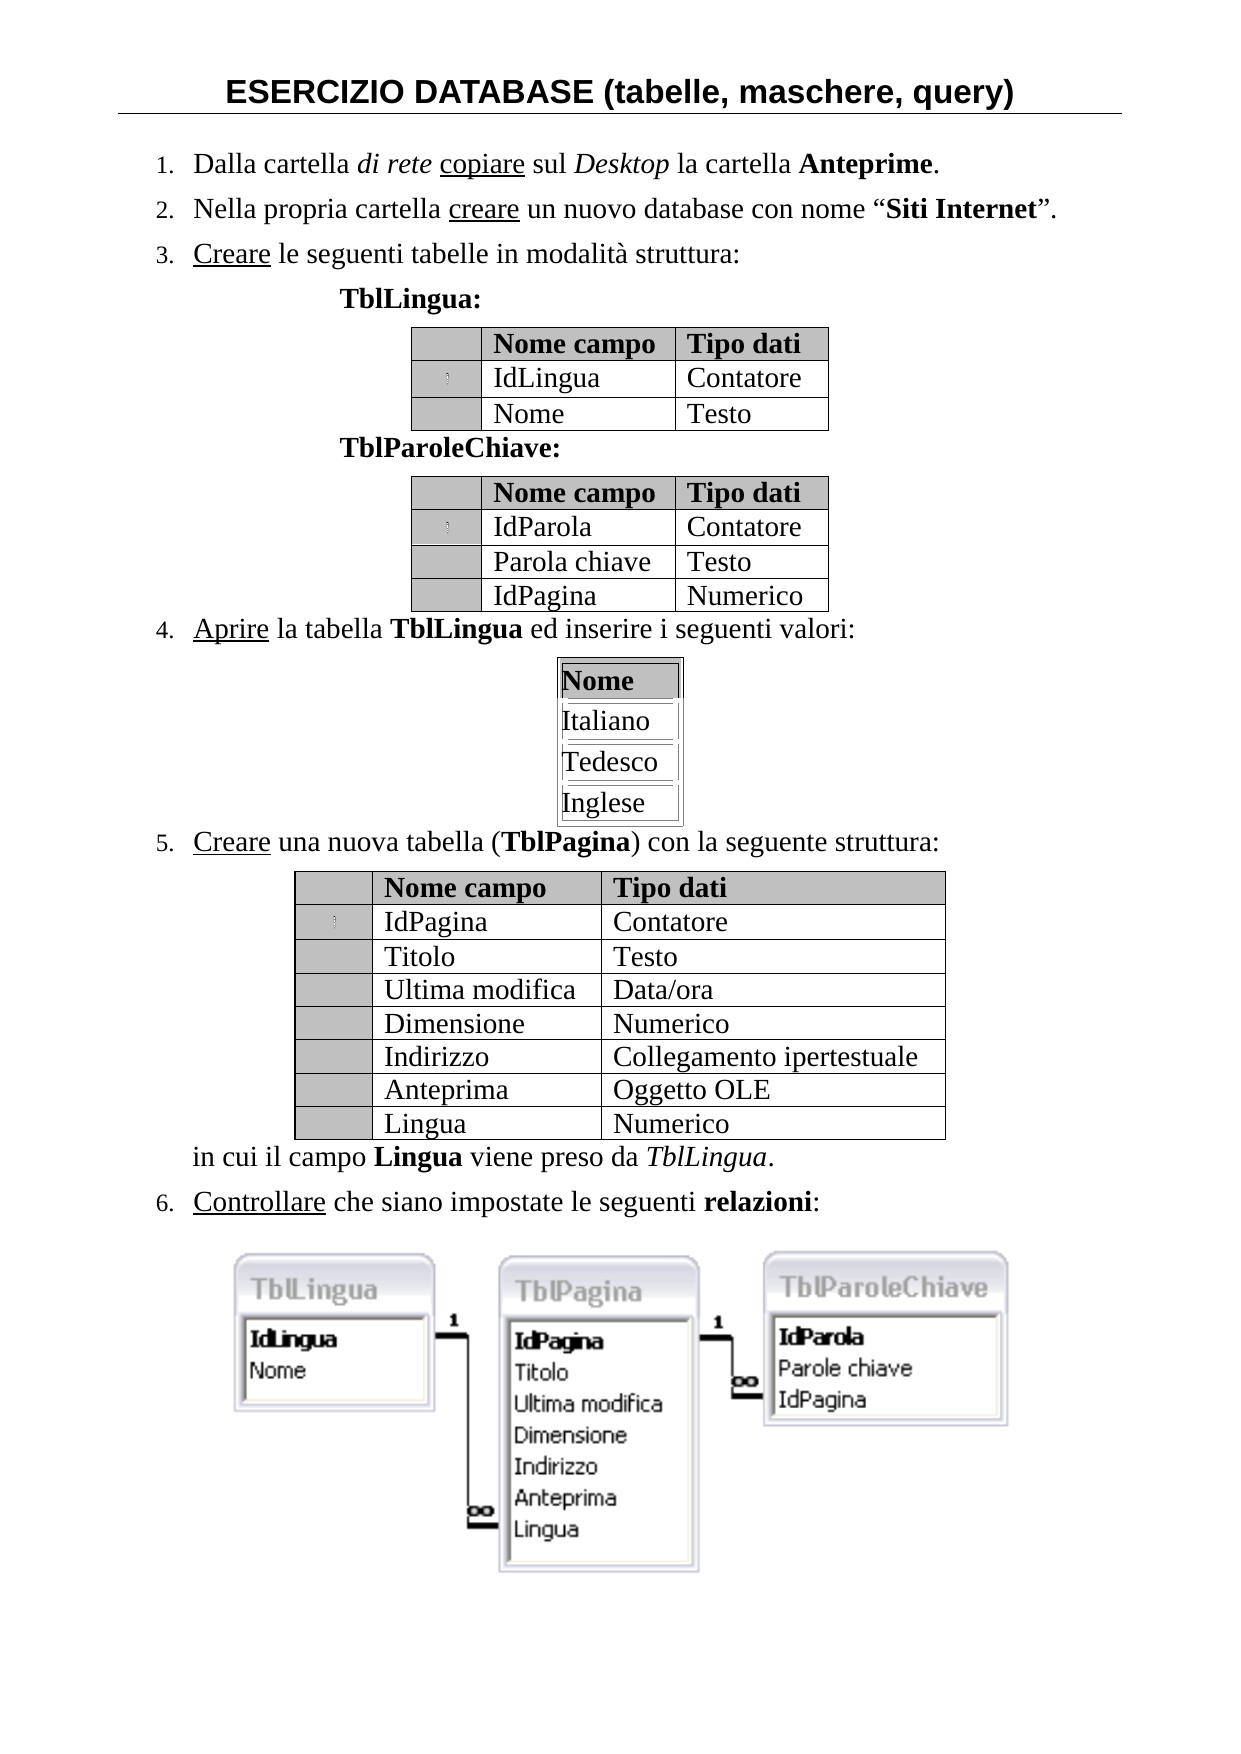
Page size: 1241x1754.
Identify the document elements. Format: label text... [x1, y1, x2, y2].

table_cell IdLingua [482, 361, 675, 397]
table_cell Nome [482, 398, 675, 430]
table_cell [296, 940, 372, 973]
table_cell Numerico [676, 579, 828, 611]
list Aprire la tabella TblLingua ed inserire i seguenti valori: [156, 612, 1122, 644]
table_header Tipo dati [602, 872, 945, 904]
table_cell Indirizzo [373, 1040, 601, 1073]
table_cell Testo [676, 546, 828, 578]
table_cell Oggetto OLE [602, 1074, 945, 1106]
picture [216, 1238, 1024, 1588]
table_cell Testo [676, 398, 828, 430]
table_cell [412, 546, 481, 578]
table_header Tipo dati [676, 328, 828, 360]
table_cell [296, 1074, 372, 1106]
table_cell [412, 510, 481, 544]
table_cell Contatore [602, 905, 945, 939]
table_cell Contatore [676, 361, 828, 397]
table_cell [412, 579, 481, 611]
table_cell Contatore [676, 510, 828, 544]
table_cell Testo [602, 940, 945, 973]
list Nella propria cartella creare un nuovo database con nome “Siti Internet”. [156, 192, 1122, 225]
list Dalla cartella di rete copiare sul Desktop la cartella Anteprime. [156, 148, 1122, 180]
table_header Tipo dati [676, 477, 828, 509]
table_cell Italiano [560, 698, 681, 739]
table_cell IdPagina [373, 905, 601, 939]
table_header [412, 477, 481, 509]
table_cell Data/ora [602, 974, 945, 1006]
text TblLingua: [339, 282, 1122, 314]
table_cell [296, 1007, 372, 1039]
list Creare le seguenti tabelle in modalità struttura: [156, 237, 1122, 269]
table_cell Numerico [602, 1007, 945, 1039]
table_cell Collegamento ipertestuale [602, 1040, 945, 1073]
table_cell Anteprima [373, 1074, 601, 1106]
table_header [296, 872, 372, 904]
table_cell Ultima modifica [373, 974, 601, 1006]
table_cell Titolo [373, 940, 601, 973]
table_cell Dimensione [373, 1007, 601, 1039]
list Creare una nuova tabella (TblPagina) con la seguente struttura: [156, 826, 1122, 858]
table_header Nome [560, 658, 681, 698]
table_cell Numerico [602, 1107, 945, 1139]
table_cell Parola chiave [482, 546, 675, 578]
table_cell [412, 361, 481, 397]
table_header Nome campo [482, 477, 675, 509]
table_cell Inglese [560, 780, 681, 820]
table_cell [296, 905, 372, 939]
table_header Nome campo [482, 328, 675, 360]
table_cell IdParola [482, 510, 675, 544]
table_cell Lingua [373, 1107, 601, 1139]
text TblParoleChiave: [339, 431, 1122, 463]
table_header Nome campo [373, 872, 601, 904]
table_cell [296, 1107, 372, 1139]
table_cell [412, 398, 481, 430]
list Controllare che siano impostate le seguenti relazioni: [156, 1185, 1122, 1217]
table_cell Tedesco [560, 739, 681, 779]
table_cell [296, 1040, 372, 1073]
table_cell IdPagina [482, 579, 675, 611]
table_header [412, 328, 481, 360]
table_cell [296, 974, 372, 1006]
text in cui il campo Lingua viene preso da TblLingua. [192, 1140, 1122, 1173]
